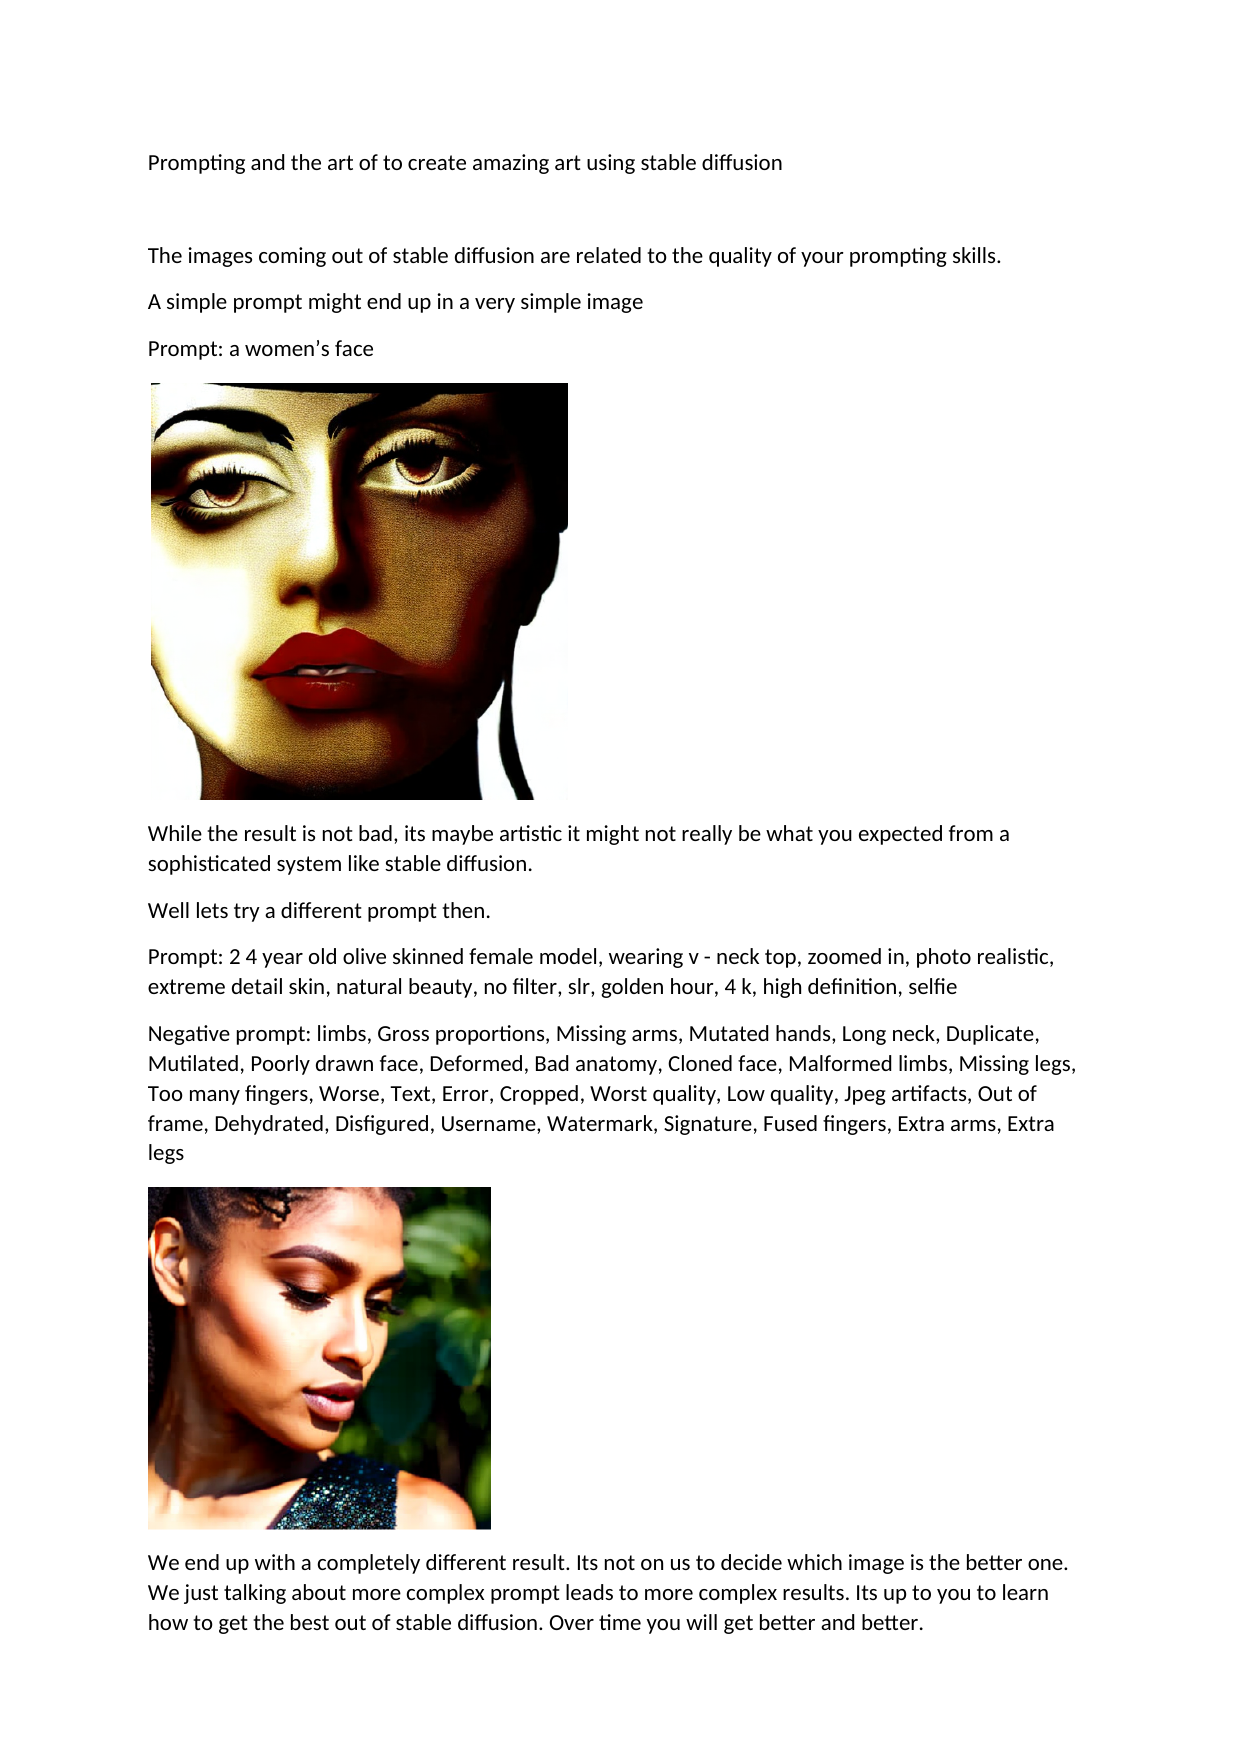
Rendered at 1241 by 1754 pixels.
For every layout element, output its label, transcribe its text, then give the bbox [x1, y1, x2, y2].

text We end up with a completely different result. Its not on us to decide which image is the better one. We just talking about more complex prompt leads to more complex results. Its up to you to learn how to get the best out of stable diffusion. Over time you will get better and better. [148, 1548, 1093, 1636]
text The images coming out of stable diffusion are related to the quality of your prompting skills. [148, 241, 1093, 269]
text Well lets try a different prompt then. [148, 896, 1093, 924]
text Prompt: a women’s face [148, 334, 1093, 362]
text Prompt: 2 4 year old olive skinned female model, wearing v - neck top, zoomed in, photo realistic, extreme detail skin, natural beauty, no filter, slr, golden hour, 4 k, high definition, selfie [148, 942, 1093, 1000]
text While the result is not bad, its maybe artistic it might not really be what you expected from a sophisticated system like stable diffusion. [148, 819, 1093, 877]
text A simple prompt might end up in a very simple image [148, 287, 1093, 315]
text Prompting and the art of to create amazing art using stable diffusion [148, 148, 1093, 176]
text Negative prompt: limbs, Gross proportions, Missing arms, Mutated hands, Long neck, Duplicate, Mutilated, Poorly drawn face, Deformed, Bad anatomy, Cloned face, Malformed limbs, Missing legs, Too many fingers, Worse, Text, Error, Cropped, Worst quality, Low quality, Jpeg artifacts, Out of frame, Dehydrated, Disfigured, Username, Watermark, Signature, Fused fingers, Extra arms, Extra legs [148, 1019, 1093, 1167]
